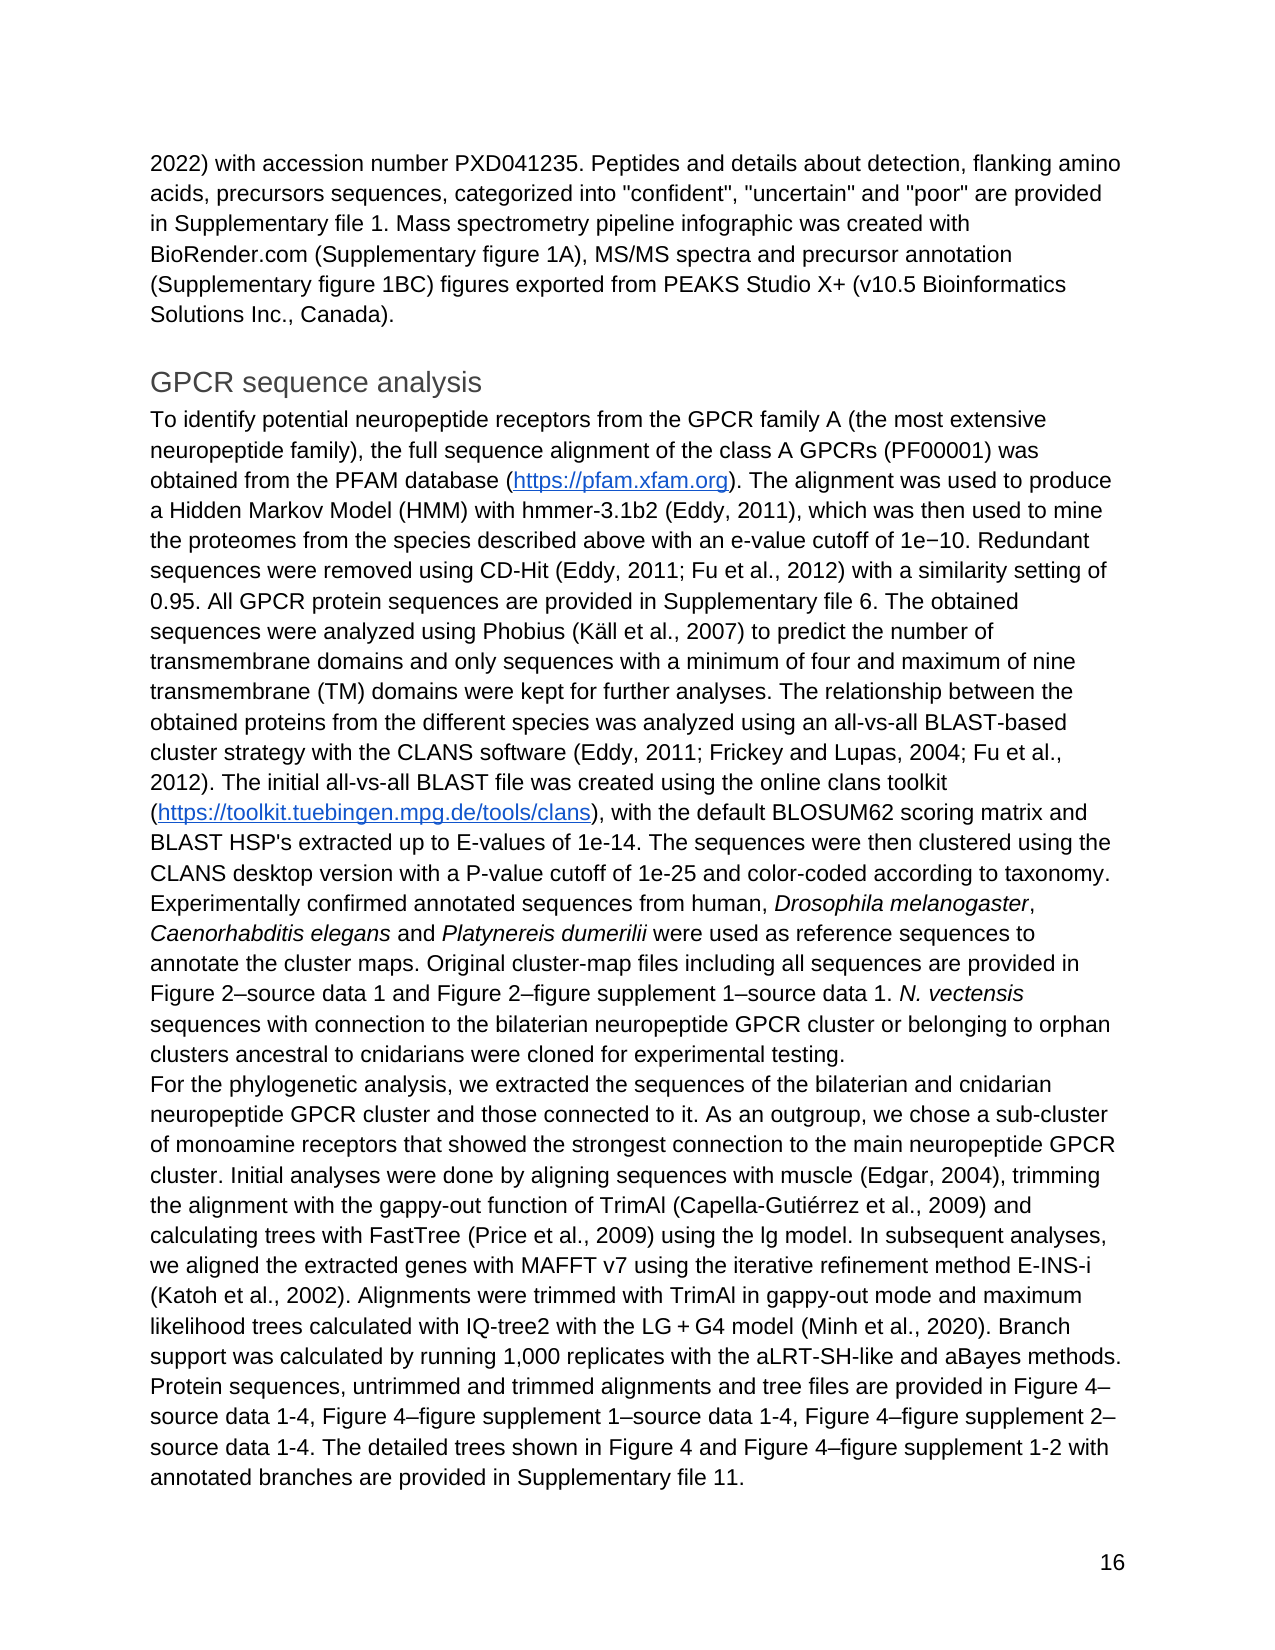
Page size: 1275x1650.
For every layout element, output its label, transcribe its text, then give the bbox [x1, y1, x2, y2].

text For the phylogenetic analysis, we extracted the sequences of the bilaterian and cnidarian neuropeptide GPCR cluster and those connected to it. As an outgroup, we chose a sub-cluster of monoamine receptors that showed the strongest connection to the main neuropeptide GPCR cluster. Initial analyses were done by aligning sequences with muscle (Edgar, 2004), trimming the alignment with the gappy-out function of TrimAl (Capella-Gutiérrez et al., 2009) and calculating trees with FastTree (Price et al., 2009) using the lg model. In subsequent analyses, we aligned the extracted genes with MAFFT v7 using the iterative refinement method E-INS-i (Katoh et al., 2002). Alignments were trimmed with TrimAl in gappy-out mode and maximum likelihood trees calculated with IQ-tree2 with the LG + G4 model (Minh et al., 2020). Branch support was calculated by running 1,000 replicates with the aLRT-SH-like and aBayes methods. Protein sequences, untrimmed and trimmed alignments and tree files are provided in Figure 4–source data 1-4, Figure 4–figure supplement 1–source data 1-4, Figure 4–figure supplement 2–source data 1-4. The detailed trees shown in Figure 4 and Figure 4–figure supplement 1-2 with annotated branches are provided in Supplementary file 11. [150, 1071, 1125, 1490]
text To identify potential neuropeptide receptors from the GPCR family A (the most extensive neuropeptide family), the full sequence alignment of the class A GPCRs (PF00001) was obtained from the PFAM database (https://pfam.xfam.org). The alignment was used to produce a Hidden Markov Model (HMM) with hmmer-3.1b2 (Eddy, 2011), which was then used to mine the proteomes from the species described above with an e-value cutoff of 1e−10. Redundant sequences were removed using CD-Hit (Eddy, 2011; Fu et al., 2012) with a similarity setting of 0.95. All GPCR protein sequences are provided in Supplementary file 6. The obtained sequences were analyzed using Phobius (Käll et al., 2007) to predict the number of transmembrane domains and only sequences with a minimum of four and maximum of nine transmembrane (TM) domains were kept for further analyses. The relationship between the obtained proteins from the different species was analyzed using an all-vs-all BLAST-based cluster strategy with the CLANS software (Eddy, 2011; Frickey and Lupas, 2004; Fu et al., 2012). The initial all-vs-all BLAST file was created using the online clans toolkit (https://toolkit.tuebingen.mpg.de/tools/clans), with the default BLOSUM62 scoring matrix and BLAST HSP's extracted up to E-values of 1e-14. The sequences were then clustered using the CLANS desktop version with a P-value cutoff of 1e-25 and color-coded according to taxonomy. Experimentally confirmed annotated sequences from human, Drosophila melanogaster, Caenorhabditis elegans and Platynereis dumerilii were used as reference sequences to annotate the cluster maps. Original cluster-map files including all sequences are provided in Figure 2–source data 1 and Figure 2–figure supplement 1–source data 1. N. vectensis sequences with connection to the bilaterian neuropeptide GPCR cluster or belonging to orphan clusters ancestral to cnidarians were cloned for experimental testing. [150, 406, 1125, 1067]
text 2022) with accession number PXD041235. Peptides and details about detection, flanking amino acids, precursors sequences, categorized into "confident", "uncertain" and "poor" are provided in Supplementary file 1. Mass spectrometry pipeline infographic was created with BioRender.com (Supplementary figure 1A), MS/MS spectra and precursor annotation (Supplementary figure 1BC) figures exported from PEAKS Studio X+ (v10.5 Bioinformatics Solutions Inc., Canada). [150, 150, 1125, 327]
subtitle GPCR sequence analysis [150, 364, 1125, 398]
